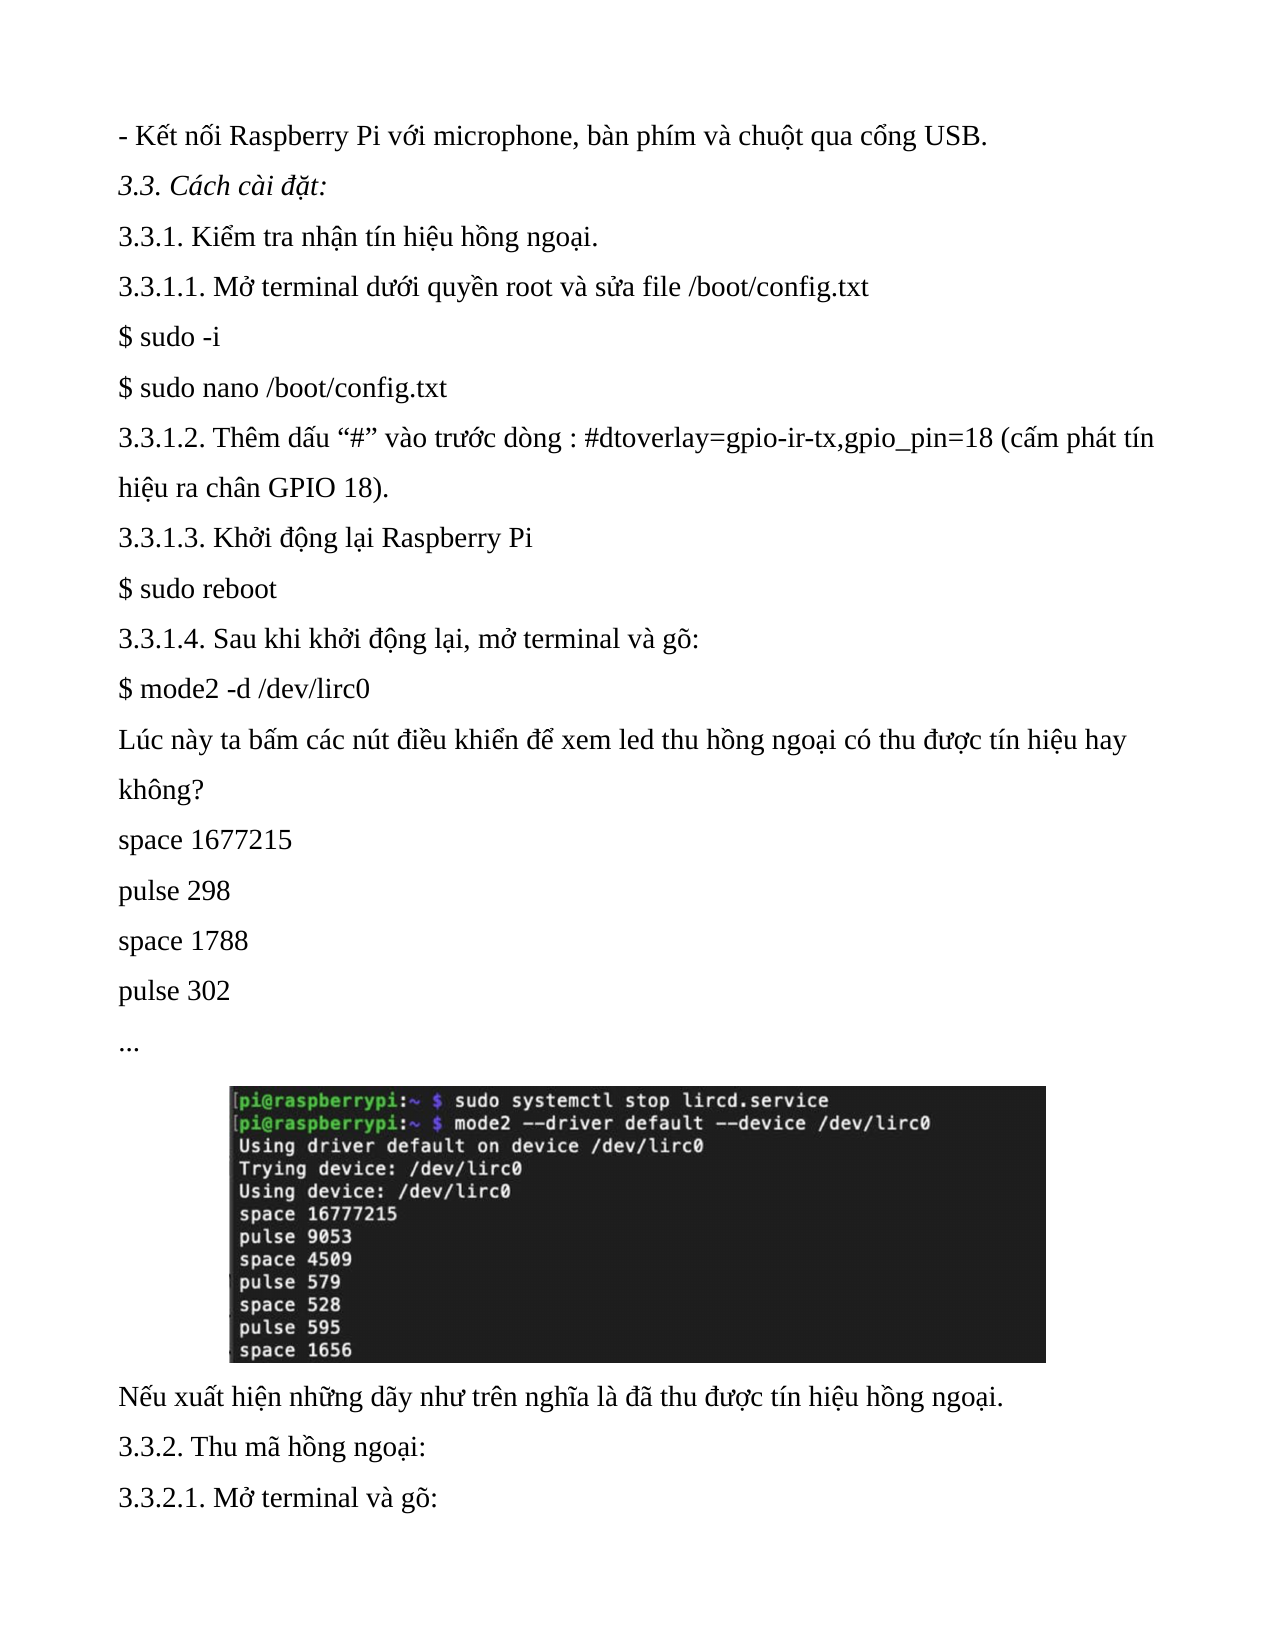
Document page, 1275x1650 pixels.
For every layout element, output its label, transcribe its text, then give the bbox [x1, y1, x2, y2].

text 3.3.1. Kiểm tra nhận tín hiệu hồng ngoại. [118, 219, 1157, 252]
text ... [118, 1024, 1157, 1057]
text Nếu xuất hiện những dãy như trên nghĩa là đã thu được tín hiệu hồng ngoại. [118, 1074, 1157, 1413]
text 3.3.2.1. Mở terminal và gõ: [118, 1480, 1157, 1513]
text 3.3. Cách cài đặt: [118, 168, 1157, 202]
text $ sudo -i [118, 319, 1157, 353]
text $ sudo nano /boot/config.txt [118, 370, 1157, 403]
text - Kết nối Raspberry Pi với microphone, bàn phím và chuột qua cổng USB. [118, 118, 1157, 152]
text $ sudo reboot [118, 571, 1157, 604]
picture [229, 1086, 1046, 1363]
text space 1677215 [118, 822, 1157, 856]
text Lúc này ta bấm các nút điều khiển để xem led thu hồng ngoại có thu được tín hiệu hay không? [118, 722, 1157, 806]
text 3.3.1.4. Sau khi khởi động lại, mở terminal và gõ: [118, 621, 1157, 655]
text 3.3.2. Thu mã hồng ngoại: [118, 1429, 1157, 1463]
text 3.3.1.2. Thêm dấu “#” vào trước dòng : #dtoverlay=gpio-ir-tx,gpio_pin=18 (cấm phát tín hiệu ra chân GPIO 18). [118, 420, 1157, 504]
text 3.3.1.3. Khởi động lại Raspberry Pi [118, 521, 1157, 554]
text $ mode2 -d /dev/lirc0 [118, 672, 1157, 705]
text 3.3.1.1. Mở terminal dưới quyền root và sửa file /boot/config.txt [118, 269, 1157, 303]
text pulse 298 [118, 873, 1157, 906]
text space 1788 [118, 923, 1157, 957]
text pulse 302 [118, 973, 1157, 1007]
